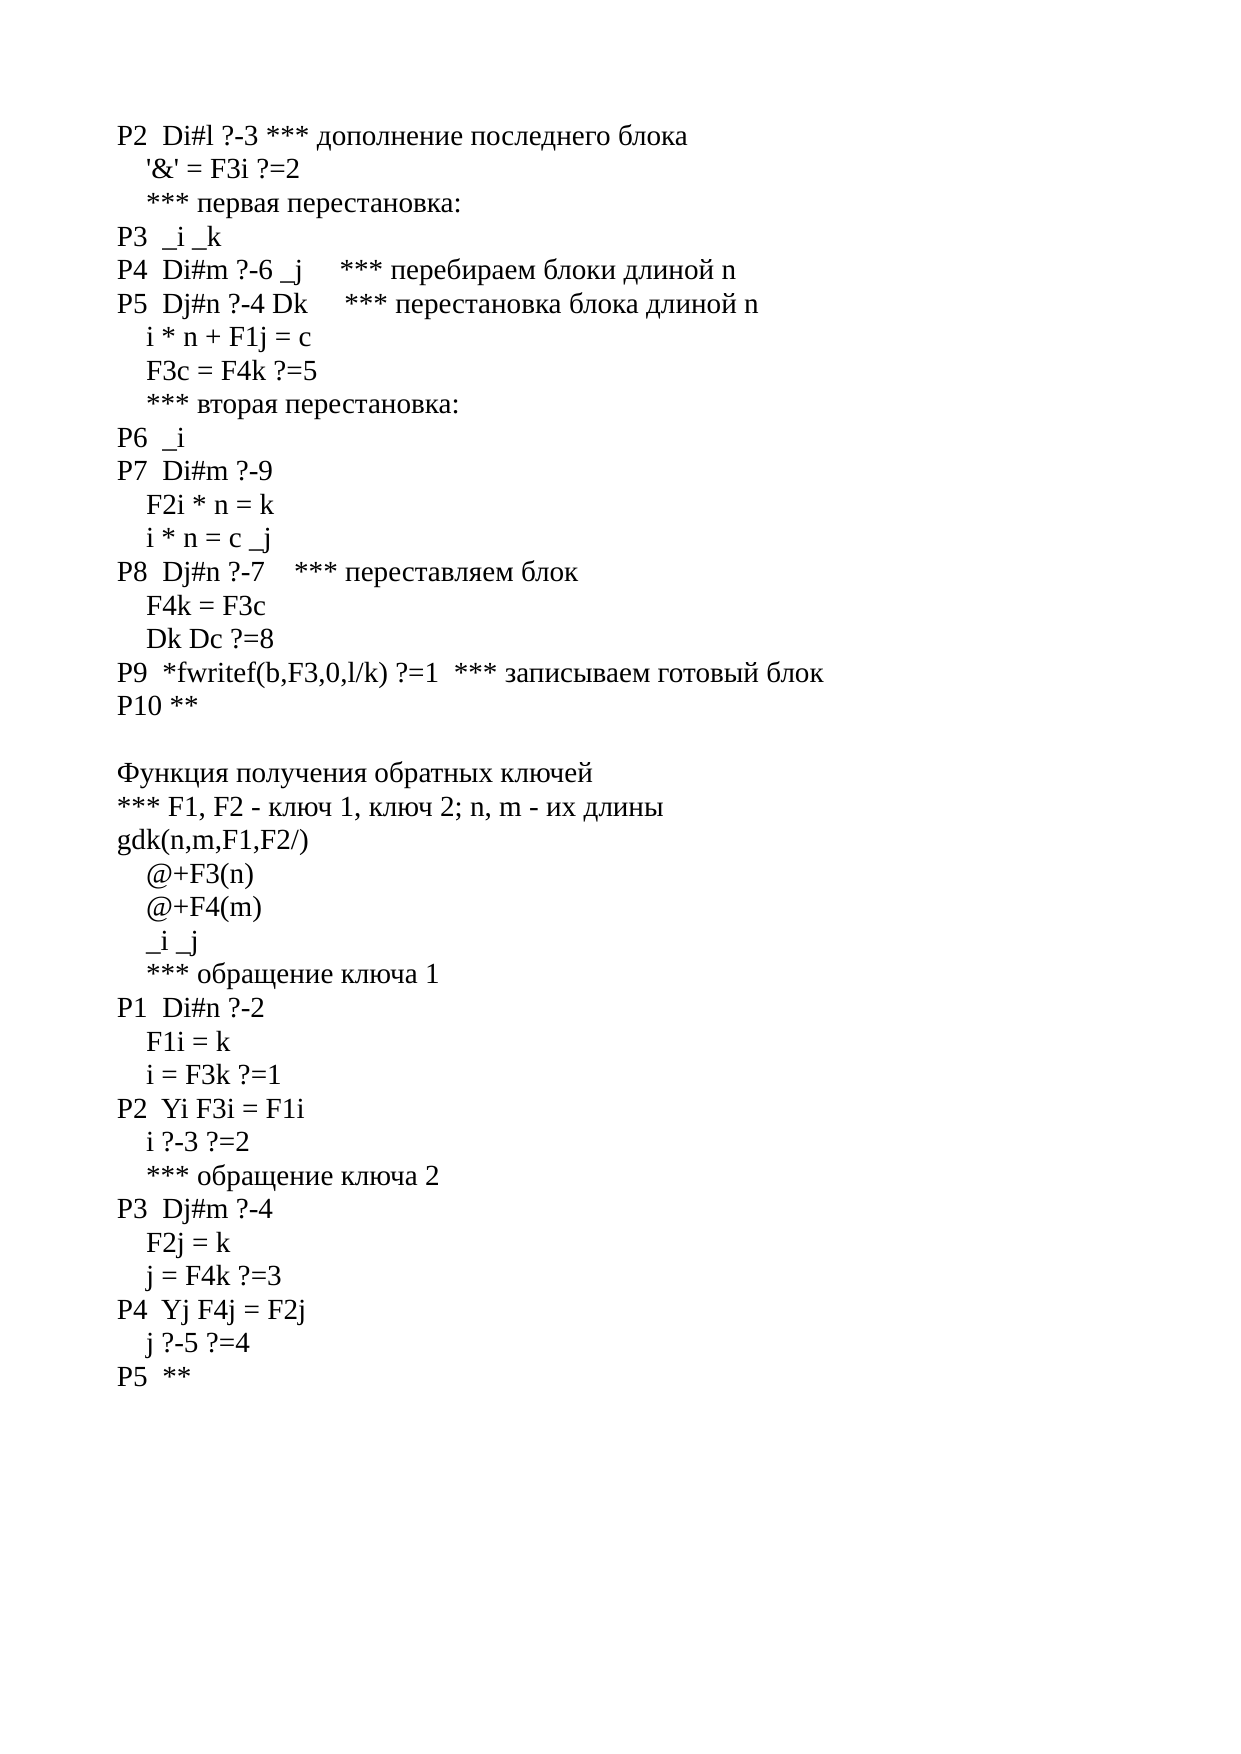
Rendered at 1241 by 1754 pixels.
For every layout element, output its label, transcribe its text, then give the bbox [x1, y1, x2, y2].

text *** вторая перестановка: [117, 386, 1122, 420]
text @+F3(n) [117, 856, 1122, 889]
text _i _j [117, 923, 1122, 957]
text F4k = F3c [117, 588, 1122, 621]
text P8 Dj#n ?-7 *** переставляем блок [117, 554, 1122, 588]
text Dk Dc ?=8 [117, 621, 1122, 655]
text P3 _i _k [117, 219, 1122, 252]
text P9 *fwritef(b,F3,0,l/k) ?=1 *** записываем готовый блок [117, 655, 1122, 688]
text P1 Di#n ?-2 [117, 990, 1122, 1024]
text @+F4(m) [117, 889, 1122, 923]
text i ?-3 ?=2 [117, 1124, 1122, 1158]
text P4 Yj F4j = F2j [117, 1292, 1122, 1326]
text j ?-5 ?=4 [117, 1326, 1122, 1359]
text i = F3k ?=1 [117, 1057, 1122, 1091]
text F2j = k [117, 1225, 1122, 1258]
text j = F4k ?=3 [117, 1258, 1122, 1292]
text P4 Di#m ?-6 _j *** перебираем блоки длиной n [117, 252, 1122, 286]
text '&' = F3i ?=2 [117, 152, 1122, 185]
text *** F1, F2 - ключ 1, ключ 2; n, m - их длины [117, 789, 1122, 822]
text *** обращение ключа 2 [117, 1158, 1122, 1191]
text i * n = c _j [117, 521, 1122, 554]
text P2 Yi F3i = F1i [117, 1091, 1122, 1124]
text P5 ** [117, 1359, 1122, 1393]
text i * n + F1j = c [117, 319, 1122, 353]
text *** обращение ключа 1 [117, 957, 1122, 990]
text P3 Dj#m ?-4 [117, 1191, 1122, 1225]
text Функция получения обратных ключей [117, 755, 1122, 789]
text P2 Di#l ?-3 *** дополнение последнего блока [117, 118, 1122, 152]
text P6 _i [117, 420, 1122, 453]
text gdk(n,m,F1,F2/) [117, 822, 1122, 856]
text P10 ** [117, 688, 1122, 722]
text F3c = F4k ?=5 [117, 353, 1122, 386]
text P7 Di#m ?-9 [117, 453, 1122, 487]
text F1i = k [117, 1024, 1122, 1057]
text P5 Dj#n ?-4 Dk *** перестановка блока длиной n [117, 286, 1122, 319]
text *** первая перестановка: [117, 185, 1122, 219]
text F2i * n = k [117, 487, 1122, 521]
